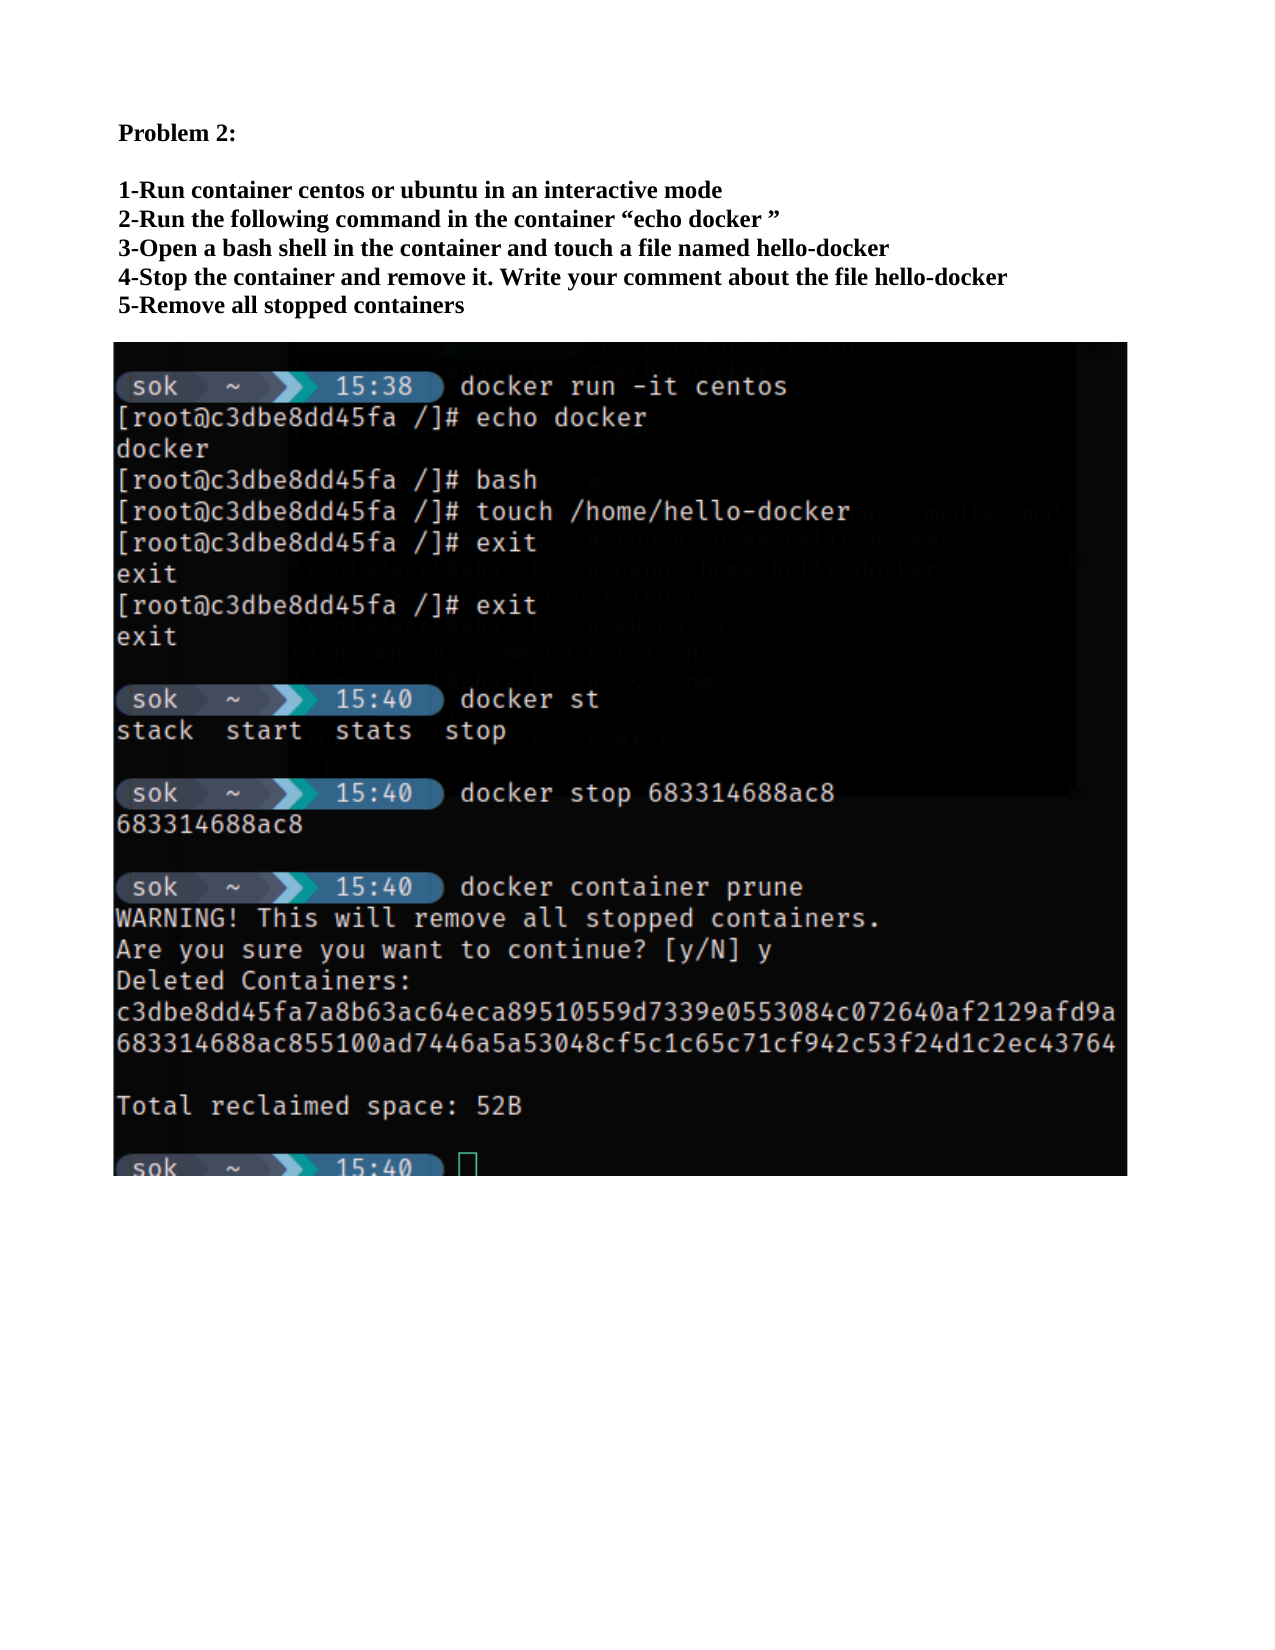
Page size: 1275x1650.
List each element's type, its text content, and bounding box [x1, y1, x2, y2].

picture [113, 342, 1128, 1176]
text 5-Remove all stopped containers [118, 291, 1157, 319]
text 1-Run container centos or ubuntu in an interactive mode [118, 176, 1157, 204]
text 3-Open a bash shell in the container and touch a file named hello-docker [118, 233, 1157, 262]
text Problem 2: [118, 118, 1157, 147]
text 2-Run the following command in the container “echo docker ” [118, 204, 1157, 233]
text 4-Stop the container and remove it. Write your comment about the file hello-docker [118, 262, 1157, 291]
